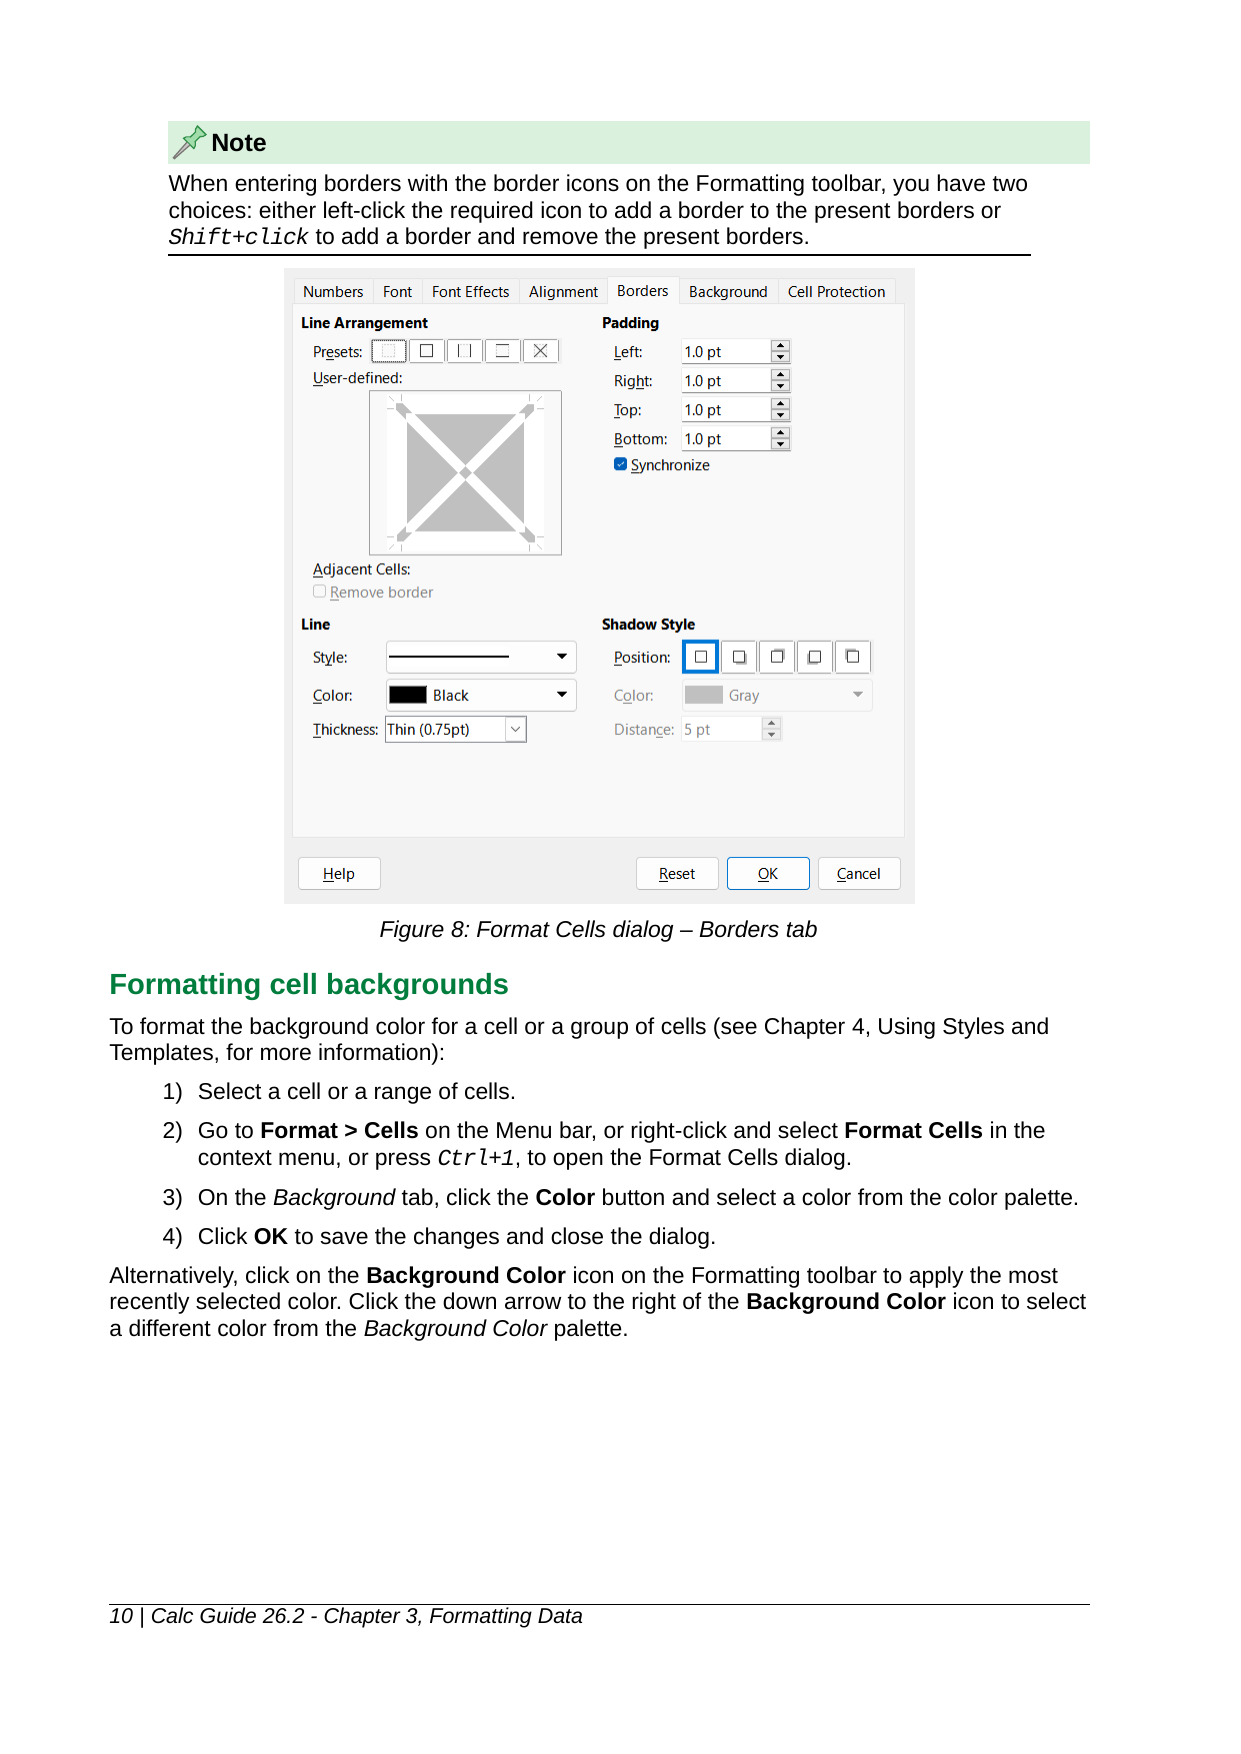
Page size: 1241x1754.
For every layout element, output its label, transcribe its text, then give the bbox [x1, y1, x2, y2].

list Click OK to save the changes and close the dialog. [183, 1223, 1090, 1249]
list Go to Format > Cells on the Menu bar, or right-click and select Format Cells in the context menu, or press Ctrl+1, to open the Format Cells dialog. [183, 1117, 1090, 1172]
subtitle Formatting cell backgrounds [109, 967, 1090, 1001]
text Alternatively, click on the Background Color icon on the Formatting toolbar to apply the most recently selected color. Click the down arrow to the right of the Background Color icon to select a different color from the Background Color palette. [109, 1262, 1090, 1341]
picture [284, 268, 915, 904]
list On the Background tab, click the Color button and select a color from the color palette. [183, 1184, 1090, 1211]
list Select a cell or a range of cells. [183, 1078, 1090, 1104]
subtitle Note [168, 121, 1090, 164]
text Figure 8: Format Cells dialog – Borders tab [284, 916, 915, 942]
text When entering borders with the border icons on the Formatting toolbar, you have two choices: either left-click the required icon to add a border to the present borders or Shift+click to add a border and remove the present borders. [168, 170, 1031, 254]
list To format the background color for a cell or a group of cells (see Chapter 4, Using Styles and Templates, for more information): [109, 1013, 1090, 1066]
